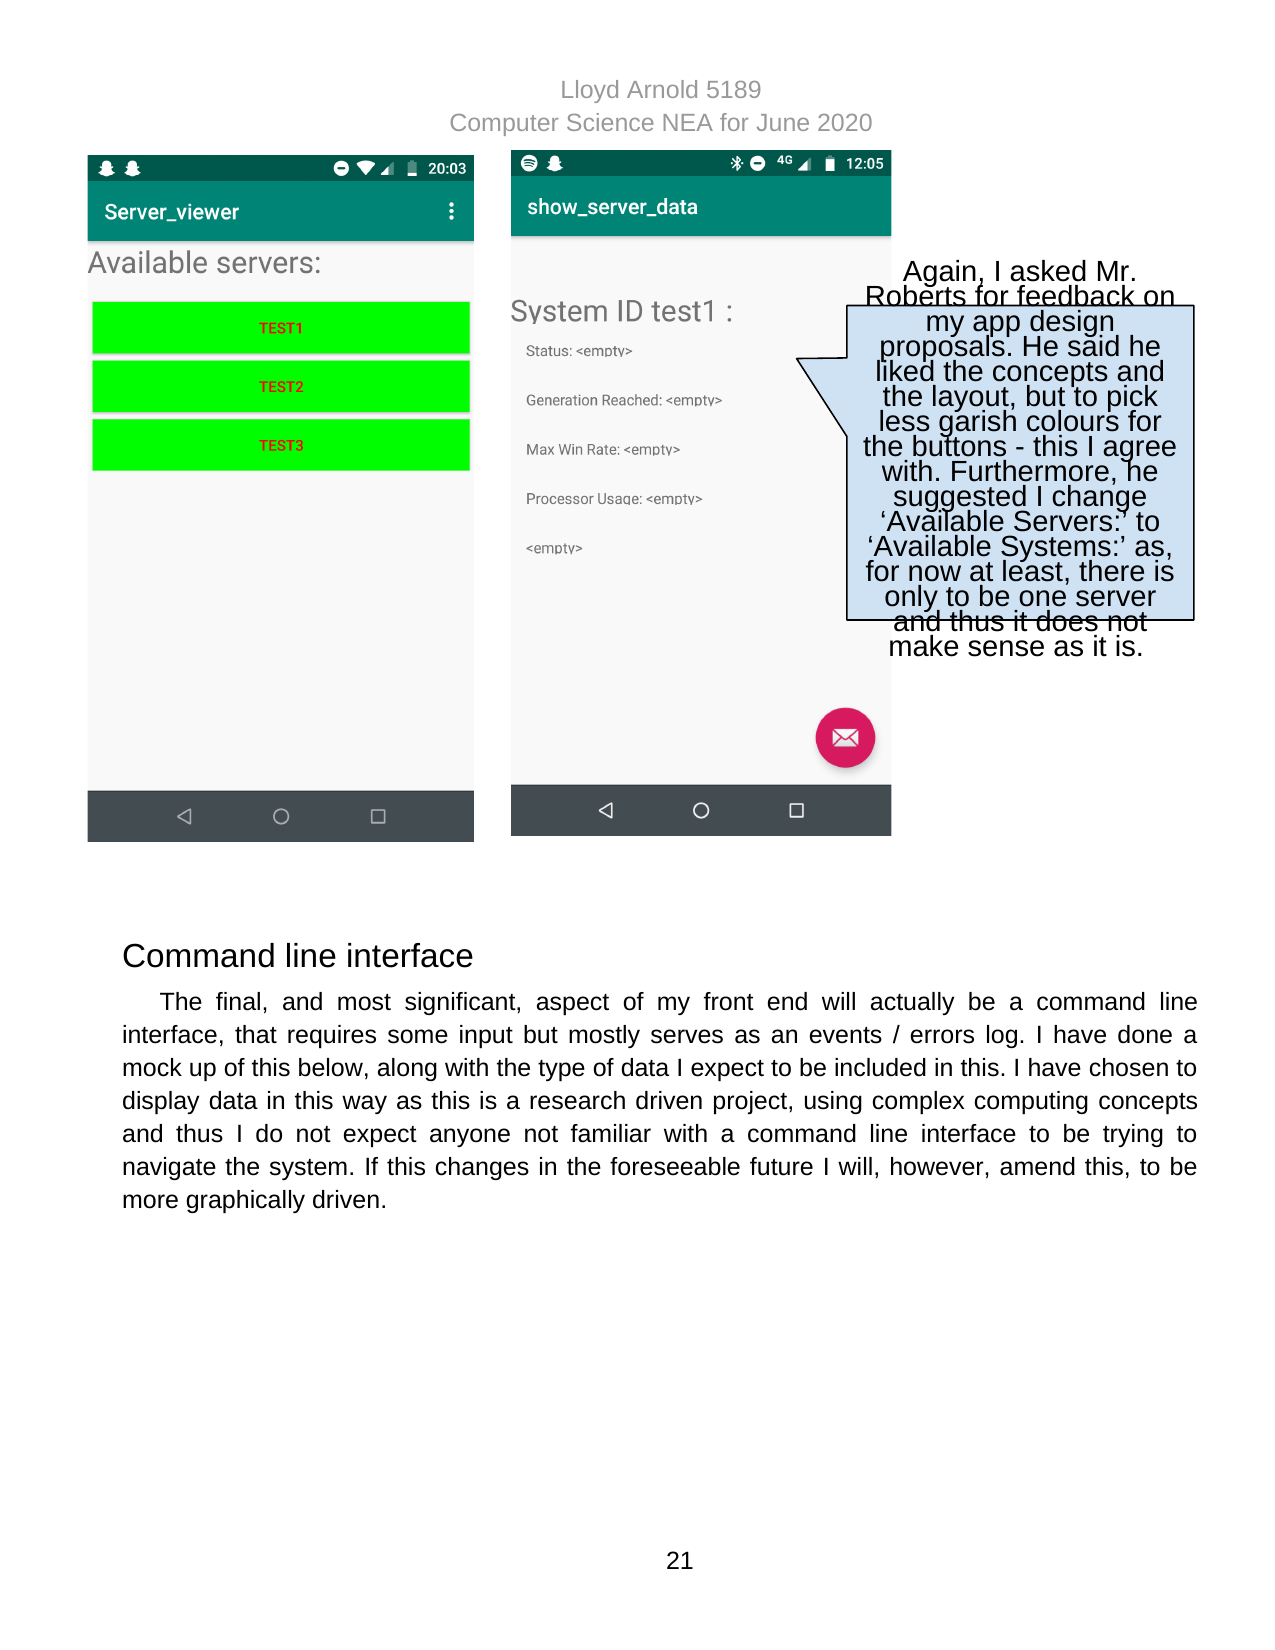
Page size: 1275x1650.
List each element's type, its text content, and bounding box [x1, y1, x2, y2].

picture [511, 150, 892, 836]
text The final, and most significant, aspect of my front end will actually be a command line interface, that requires some input but mostly serves as an events / errors log. I have done a mock up of this below, along with the type of data I expect to be included in this. I have chosen to display data in this way as this is a research driven project, using complex computing concepts and thus I do not expect anyone not familiar with a command line interface to be trying to navigate the system. If this changes in the foreseeable future I will, however, amend this, to be more graphically driven. [122, 987, 1200, 1214]
picture [869, 298, 879, 304]
picture [869, 288, 880, 296]
subtitle Command line interface [122, 936, 1200, 974]
picture [87, 155, 474, 842]
